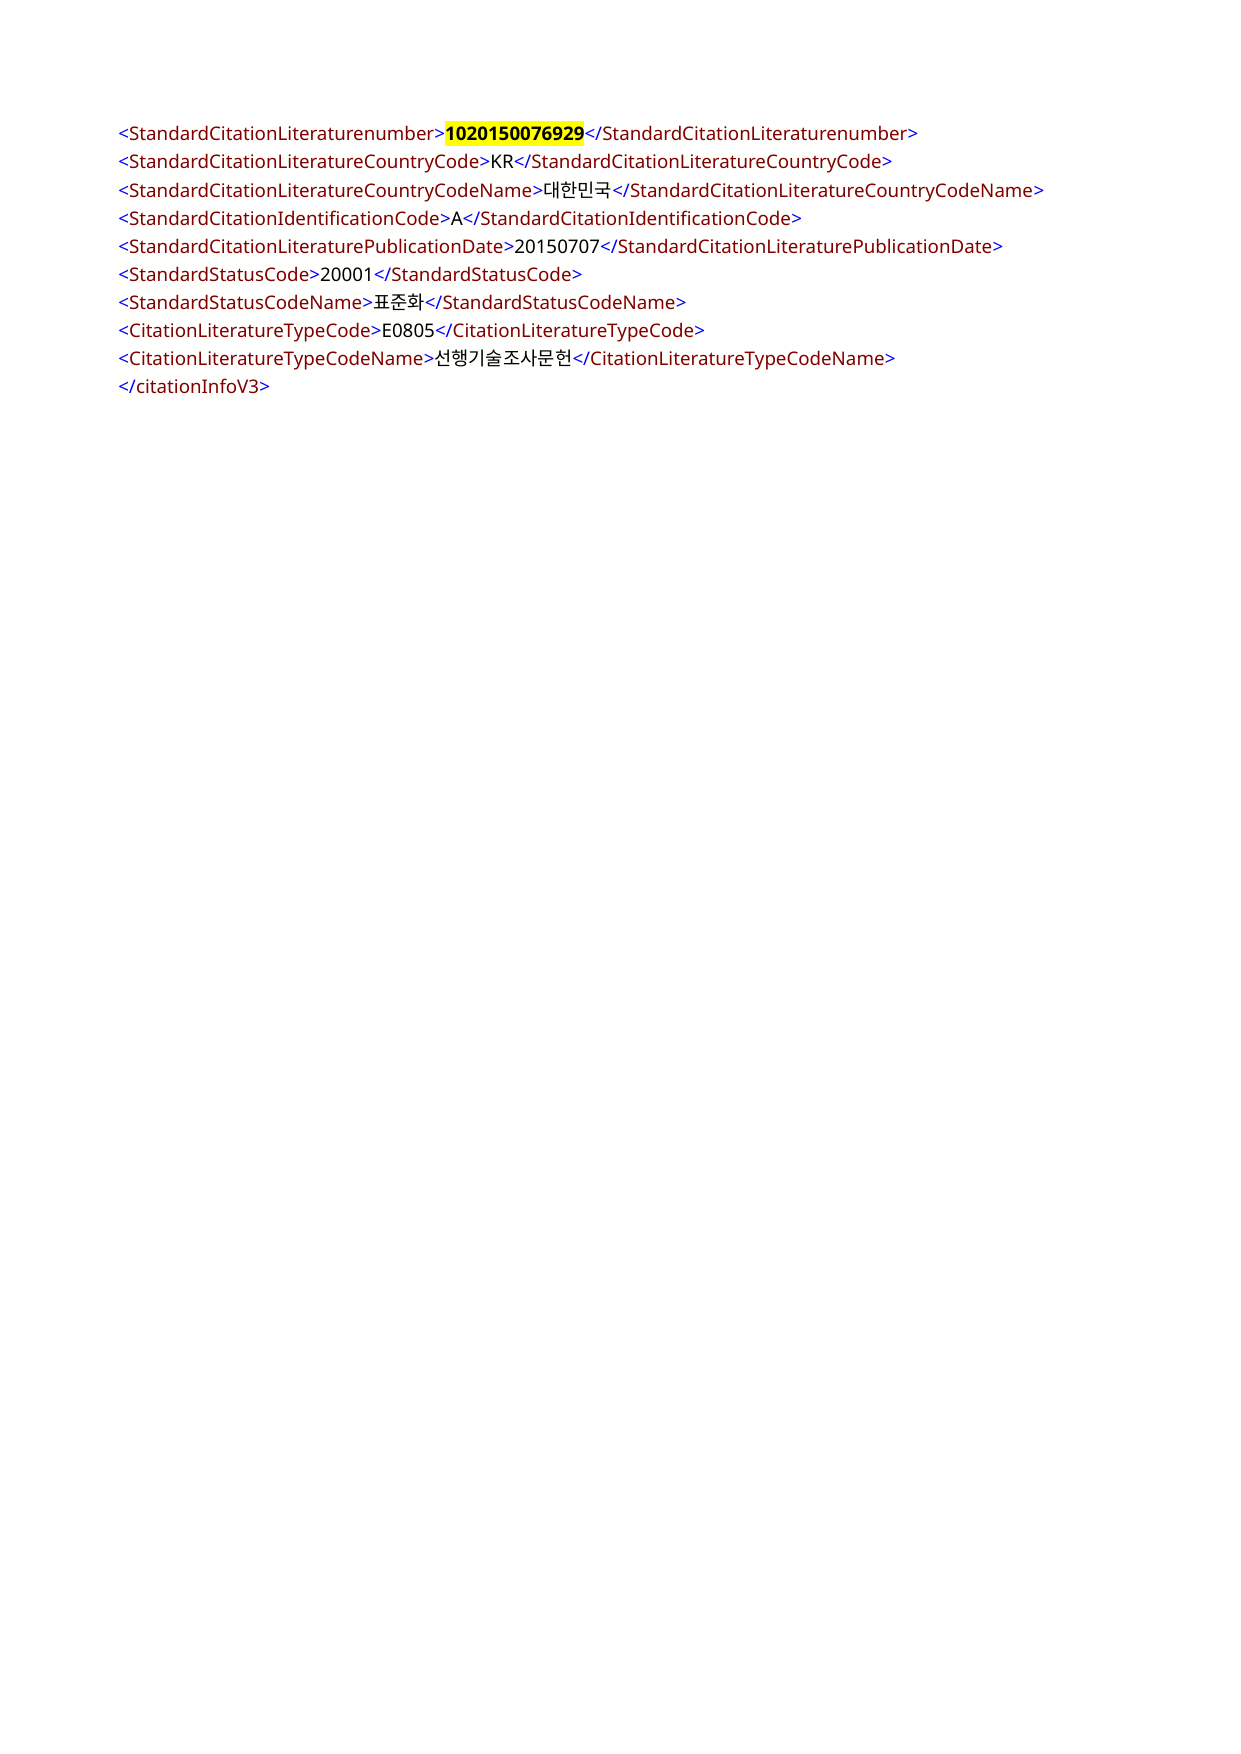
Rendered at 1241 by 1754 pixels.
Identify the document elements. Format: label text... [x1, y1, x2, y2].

text <CitationLiteratureTypeCodeName>선행기술조사문헌</CitationLiteratureTypeCodeName> [118, 343, 1122, 371]
text <StandardCitationLiteratureCountryCode>KR</StandardCitationLiteratureCountryCode> [118, 146, 1122, 174]
text <StandardCitationLiteratureCountryCodeName>대한민국</StandardCitationLiteratureCountryCodeName> [118, 174, 1122, 202]
text <StandardStatusCodeName>표준화</StandardStatusCodeName> [118, 287, 1122, 315]
text <CitationLiteratureTypeCode>E0805</CitationLiteratureTypeCode> [118, 315, 1122, 343]
text <StandardCitationLiteraturePublicationDate>20150707</StandardCitationLiteraturePublicationDate> [118, 231, 1122, 259]
text </citationInfoV3> [118, 371, 1122, 399]
text <StandardCitationLiteraturenumber>1020150076929</StandardCitationLiteraturenumber> [118, 118, 1122, 146]
text <StandardCitationIdentificationCode>A</StandardCitationIdentificationCode> [118, 202, 1122, 231]
text <StandardStatusCode>20001</StandardStatusCode> [118, 259, 1122, 287]
